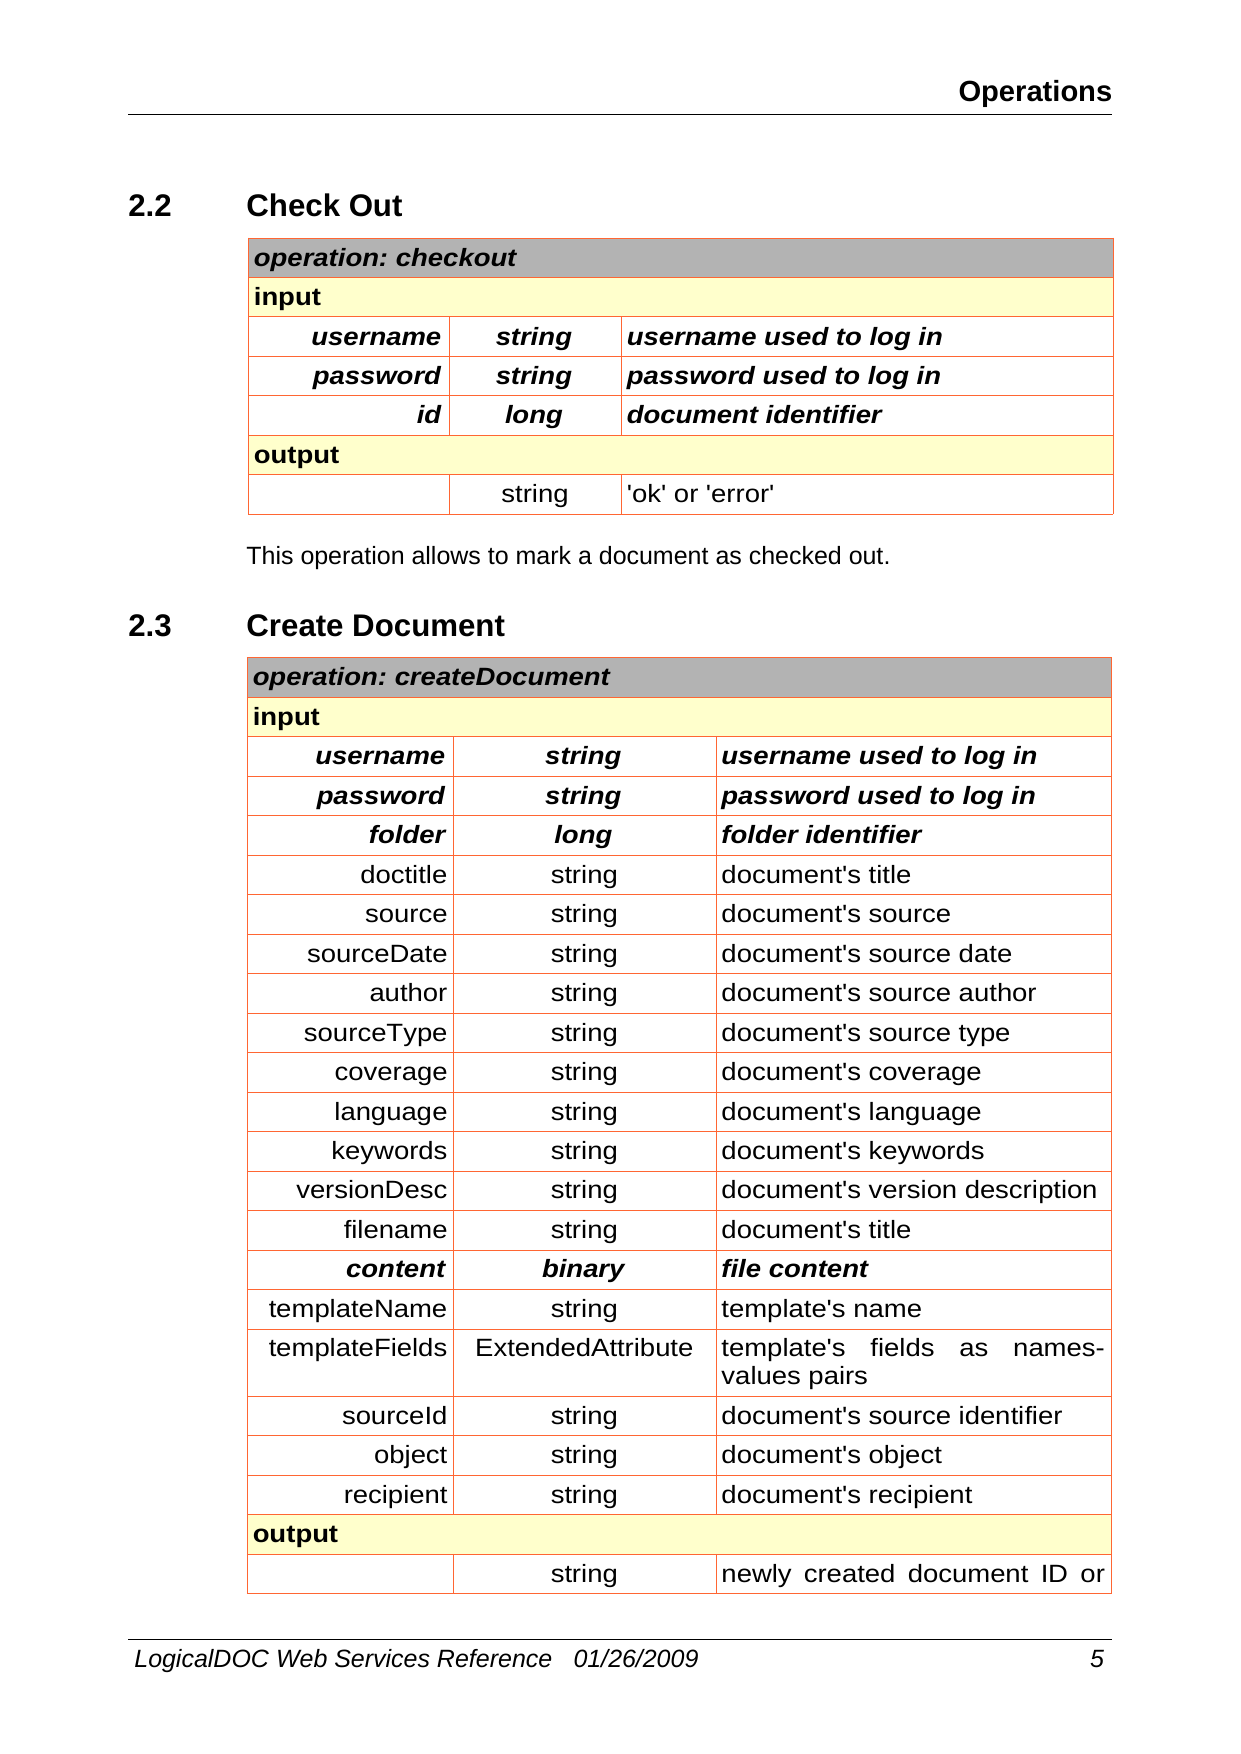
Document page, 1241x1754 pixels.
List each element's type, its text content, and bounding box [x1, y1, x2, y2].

table_cell long [450, 396, 621, 435]
table_cell string [454, 1476, 716, 1514]
table_cell ExtendedAttribute [454, 1330, 716, 1396]
table_cell sourceType [248, 1014, 453, 1052]
table_cell document's language [717, 1093, 1111, 1131]
table_cell string [454, 856, 716, 894]
table_cell coverage [248, 1053, 453, 1092]
table_cell folder identifier [717, 816, 1111, 855]
table_cell password [248, 777, 453, 815]
table_cell string [450, 475, 621, 514]
table_cell [248, 1555, 453, 1593]
table_cell string [454, 1053, 716, 1092]
table_cell output [249, 436, 1113, 474]
table_cell newly created document ID or [717, 1555, 1111, 1593]
table_cell sourceId [248, 1397, 453, 1435]
table_cell [249, 475, 449, 514]
table_header operation: checkout [249, 239, 1113, 277]
table_cell keywords [248, 1132, 453, 1171]
table_cell document's source date [717, 935, 1111, 973]
table_cell doctitle [248, 856, 453, 894]
table_cell versionDesc [248, 1172, 453, 1210]
table_cell document's object [717, 1436, 1111, 1475]
table_header operation: createDocument [248, 658, 1111, 697]
table_cell string [450, 357, 621, 395]
table_cell template's name [717, 1290, 1111, 1328]
table_cell string [454, 1014, 716, 1052]
table_cell string [454, 935, 716, 973]
table_cell string [454, 895, 716, 934]
table_cell object [248, 1436, 453, 1475]
table_cell string [450, 317, 621, 356]
table_cell author [248, 974, 453, 1013]
table_cell document's title [717, 856, 1111, 894]
table_cell input [248, 698, 1111, 736]
table_cell document's source author [717, 974, 1111, 1013]
table_cell long [454, 816, 716, 855]
table_cell templateFields [248, 1330, 453, 1396]
table_cell string [454, 1290, 716, 1328]
table_cell recipient [248, 1476, 453, 1514]
table_cell 'ok' or 'error' [622, 475, 1113, 514]
table_cell output [248, 1515, 1111, 1554]
table_cell string [454, 737, 716, 776]
subtitle Create Document [128, 608, 1112, 642]
table_cell password used to log in [622, 357, 1113, 395]
table_cell string [454, 1555, 716, 1593]
table_cell username [248, 737, 453, 776]
table_cell template's fields as names-values pairs [717, 1330, 1111, 1396]
table_cell document's source type [717, 1014, 1111, 1052]
table_cell filename [248, 1211, 453, 1249]
table_cell id [249, 396, 449, 435]
table_cell document's version description [717, 1172, 1111, 1210]
table_cell string [454, 974, 716, 1013]
table_cell source [248, 895, 453, 934]
table_cell username used to log in [622, 317, 1113, 356]
table_cell document identifier [622, 396, 1113, 435]
table_cell document's keywords [717, 1132, 1111, 1171]
table_cell password [249, 357, 449, 395]
table_cell sourceDate [248, 935, 453, 973]
table_cell document's source identifier [717, 1397, 1111, 1435]
table_cell password used to log in [717, 777, 1111, 815]
table_cell string [454, 1093, 716, 1131]
table_cell folder [248, 816, 453, 855]
table_cell string [454, 777, 716, 815]
subtitle Check Out [128, 188, 1112, 223]
table_cell templateName [248, 1290, 453, 1328]
table_cell string [454, 1132, 716, 1171]
table_cell username used to log in [717, 737, 1111, 776]
table_cell language [248, 1093, 453, 1131]
table_cell content [248, 1251, 453, 1289]
table_cell document's source [717, 895, 1111, 934]
text This operation allows to mark a document as checked out. [246, 542, 1112, 570]
table_cell string [454, 1397, 716, 1435]
table_cell file content [717, 1251, 1111, 1289]
table_cell binary [454, 1251, 716, 1289]
table_cell document's coverage [717, 1053, 1111, 1092]
table_cell string [454, 1211, 716, 1249]
table_cell string [454, 1172, 716, 1210]
table_cell username [249, 317, 449, 356]
table_cell document's recipient [717, 1476, 1111, 1514]
table_cell string [454, 1436, 716, 1475]
table_cell document's title [717, 1211, 1111, 1249]
table_cell input [249, 278, 1113, 316]
